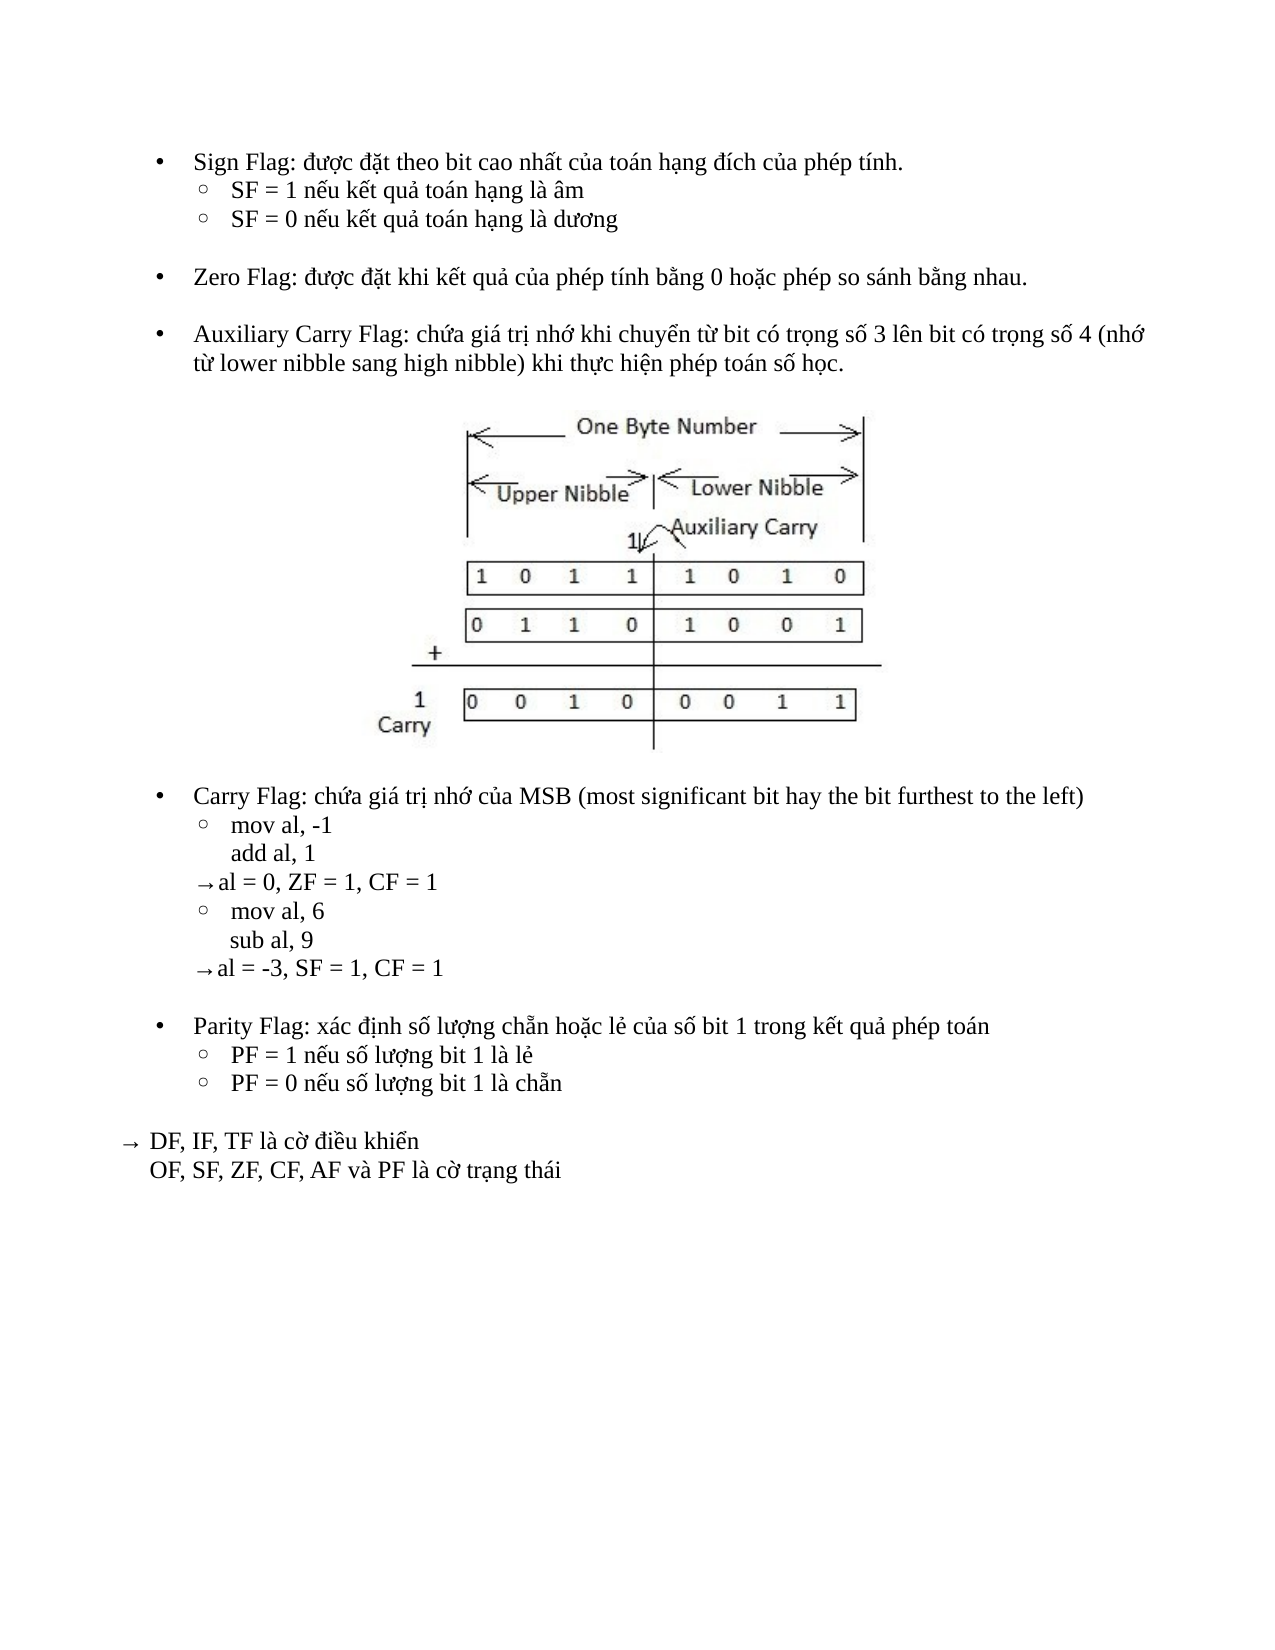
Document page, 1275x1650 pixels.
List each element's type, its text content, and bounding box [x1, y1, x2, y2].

list SF = 0 nếu kết quả toán hạng là dương [193, 204, 1157, 233]
list add al, 1 [193, 838, 1157, 867]
list Carry Flag: chứa giá trị nhớ của MSB (most significant bit hay the bit furthest to the left) [156, 781, 1157, 810]
list Sign Flag: được đặt theo bit cao nhất của toán hạng đích của phép tính. [156, 147, 1157, 176]
list Zero Flag: được đặt khi kết quả của phép tính bằng 0 hoặc phép so sánh bằng nhau. [156, 262, 1157, 291]
list PF = 0 nếu số lượng bit 1 là chẵn [193, 1068, 1157, 1097]
list mov al, 6 [193, 896, 1157, 925]
list Auxiliary Carry Flag: chứa giá trị nhớ khi chuyển từ bit có trọng số 3 lên bit có trọng số 4 (nhớ từ lower nibble sang high nibble) khi thực hiện phép toán số học. [156, 319, 1157, 377]
text OF, SF, ZF, CF, AF và PF là cờ trạng thái [118, 1155, 1157, 1183]
picture [337, 410, 932, 753]
list →al = 0, ZF = 1, CF = 1 [156, 867, 1157, 896]
text → DF, IF, TF là cờ điều khiển [118, 1126, 1157, 1155]
text →al = -3, SF = 1, CF = 1 [118, 953, 1157, 982]
text sub al, 9 [118, 925, 1157, 953]
list PF = 1 nếu số lượng bit 1 là lẻ [193, 1040, 1157, 1068]
list Parity Flag: xác định số lượng chẵn hoặc lẻ của số bit 1 trong kết quả phép toán [156, 1011, 1157, 1040]
list SF = 1 nếu kết quả toán hạng là âm [193, 176, 1157, 204]
list mov al, -1 [193, 810, 1157, 838]
